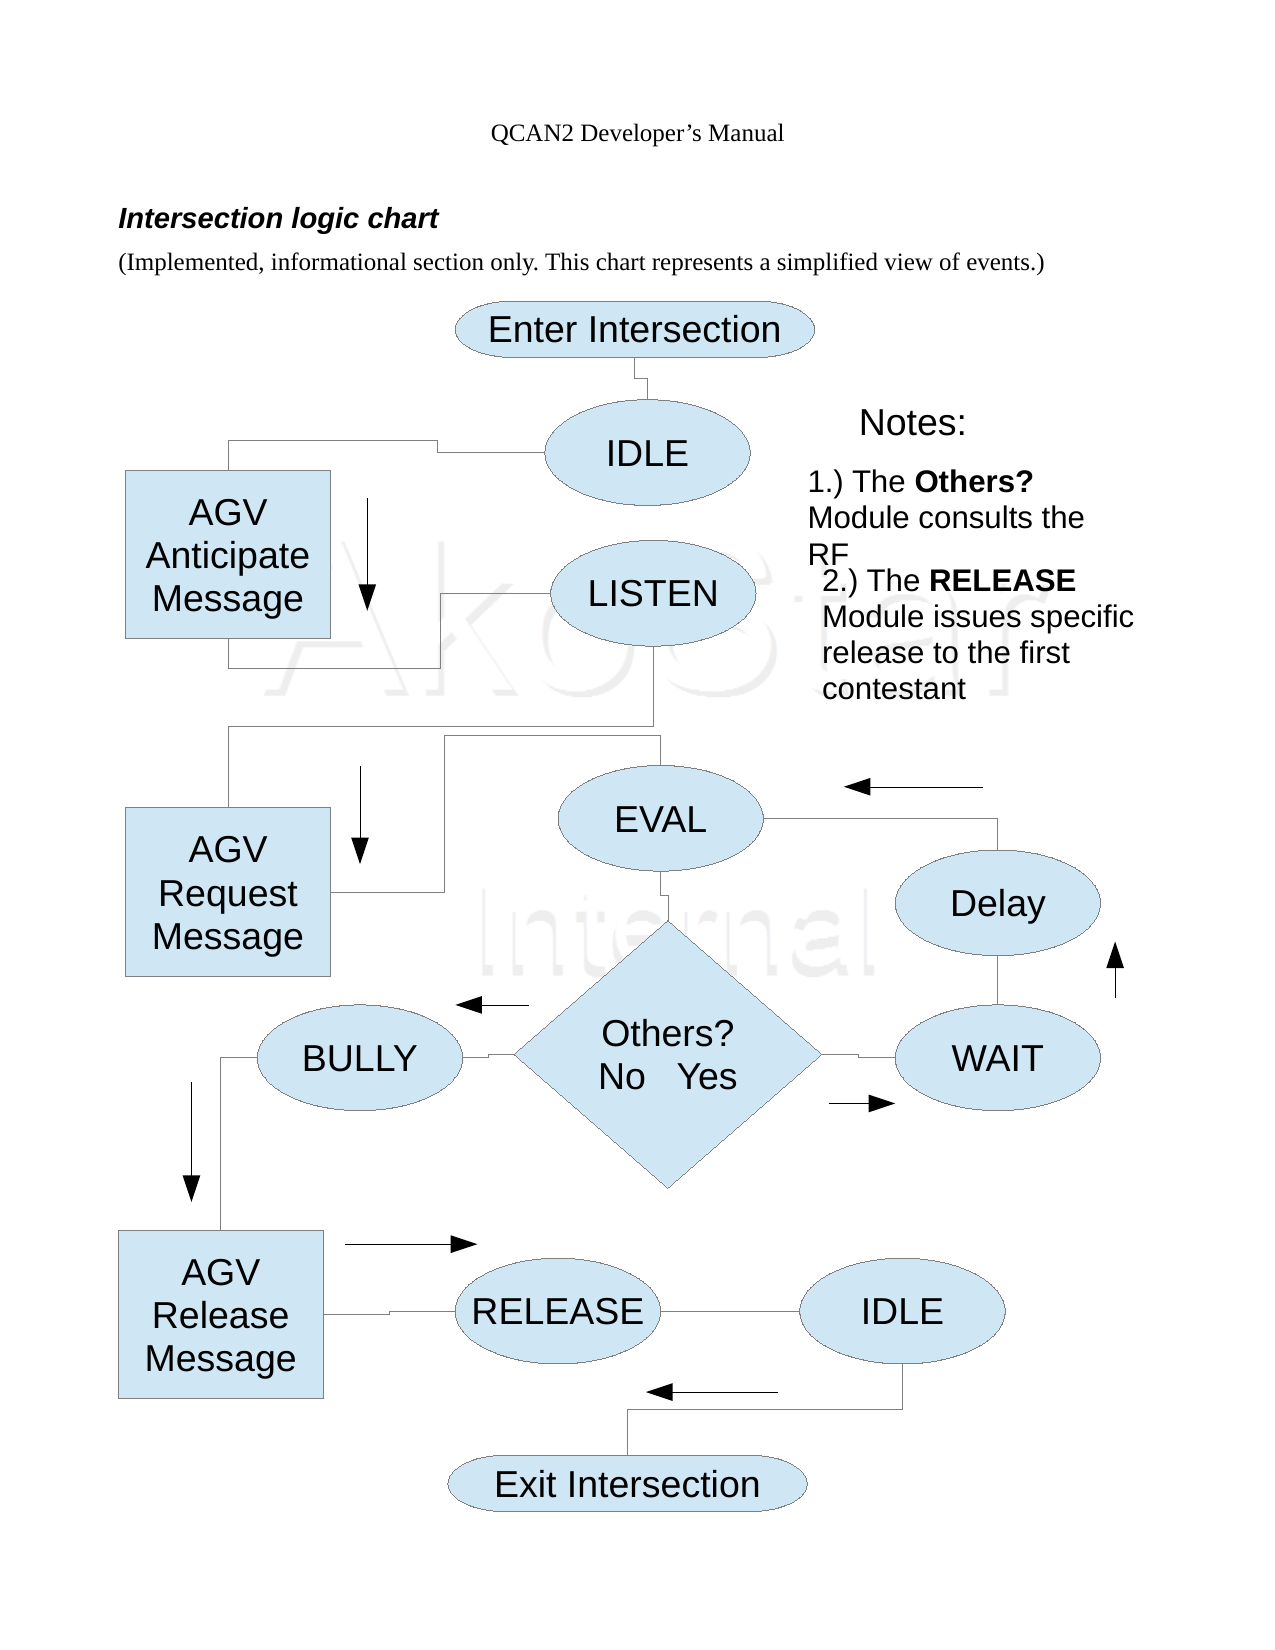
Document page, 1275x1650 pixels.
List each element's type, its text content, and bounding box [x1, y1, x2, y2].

picture [661, 819, 997, 1057]
picture [890, 424, 901, 433]
picture [237, 594, 653, 726]
picture [237, 424, 560, 452]
picture [998, 952, 1038, 1008]
text (Implemented, informational section only. This chart represents a simplified view of events.) [118, 247, 1157, 276]
picture [237, 424, 1038, 892]
subtitle Intersection logic chart [118, 201, 1157, 235]
picture [237, 1055, 1038, 1225]
picture [237, 736, 668, 1057]
